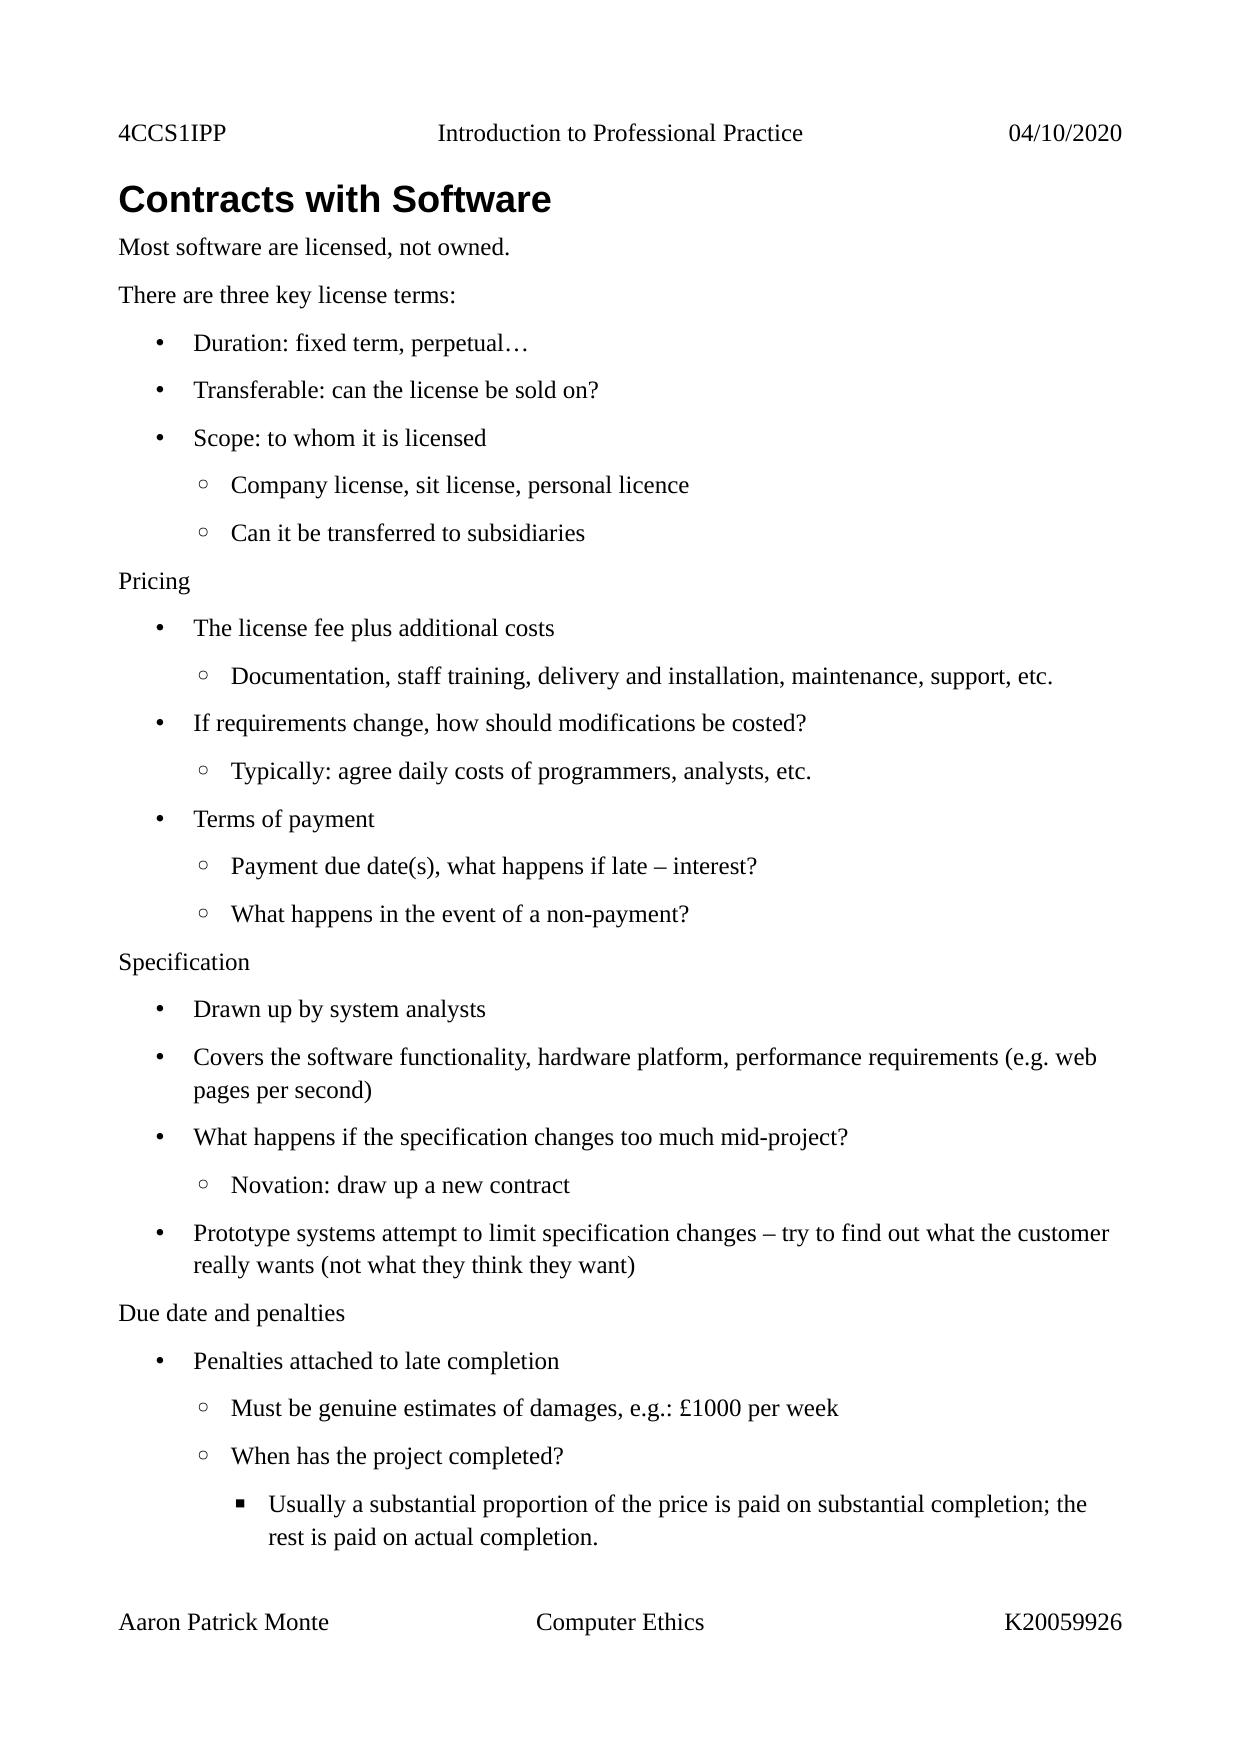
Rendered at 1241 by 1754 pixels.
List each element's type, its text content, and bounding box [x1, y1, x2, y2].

list Usually a substantial proportion of the price is paid on substantial completion; the rest is paid on actual completion. [231, 1489, 1122, 1550]
list Transferable: can the license be sold on? [156, 375, 1122, 404]
list Documentation, staff training, delivery and installation, maintenance, support, etc. [193, 661, 1122, 690]
list Must be genuine estimates of damages, e.g.: £1000 per week [193, 1393, 1122, 1422]
subtitle Contracts with Software [118, 176, 1122, 220]
list If requirements change, how should modifications be costed? [156, 708, 1122, 737]
text Specification [118, 947, 1122, 975]
list The license fee plus additional costs [156, 613, 1122, 642]
list Novation: draw up a new contract [193, 1170, 1122, 1199]
list Duration: fixed term, perpetual… [156, 328, 1122, 356]
list Scope: to whom it is licensed [156, 423, 1122, 452]
list Payment due date(s), what happens if late – interest? [193, 851, 1122, 880]
list Prototype systems attempt to limit specification changes – try to find out what the customer really wants (not what they think they want) [156, 1218, 1122, 1279]
list Terms of payment [156, 804, 1122, 832]
list What happens if the specification changes too much mid-project? [156, 1122, 1122, 1151]
text Pricing [118, 566, 1122, 594]
list Typically: agree daily costs of programmers, analysts, etc. [193, 756, 1122, 785]
text Due date and penalties [118, 1298, 1122, 1327]
list What happens in the event of a non-payment? [193, 899, 1122, 928]
list Covers the software functionality, hardware platform, performance requirements (e.g. web pages per second) [156, 1042, 1122, 1103]
list When has the project completed? [193, 1441, 1122, 1470]
list Company license, sit license, personal licence [193, 471, 1122, 499]
text There are three key license terms: [118, 280, 1122, 309]
list Penalties attached to late completion [156, 1346, 1122, 1374]
list Drawn up by system analysts [156, 994, 1122, 1023]
list Can it be transferred to subsidiaries [193, 518, 1122, 547]
text Most software are licensed, not owned. [118, 232, 1122, 261]
